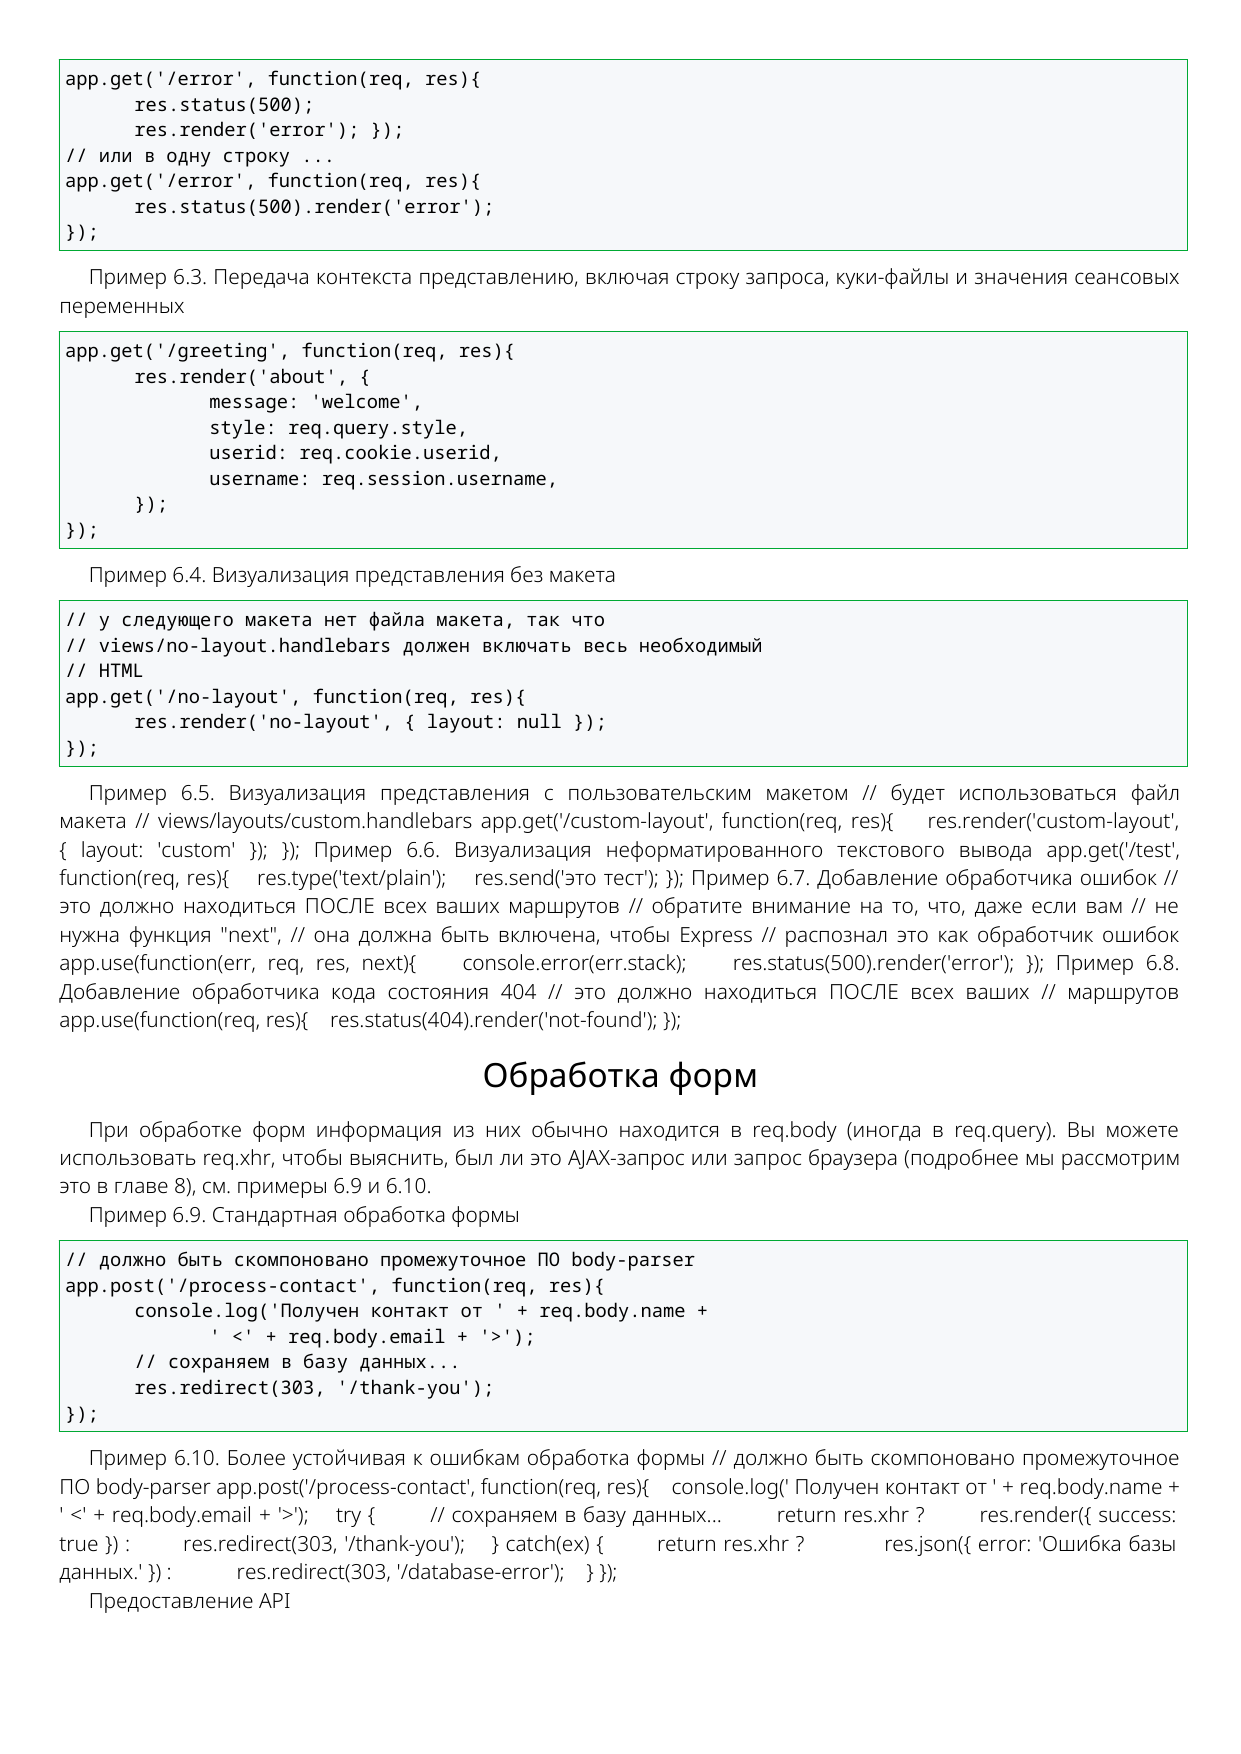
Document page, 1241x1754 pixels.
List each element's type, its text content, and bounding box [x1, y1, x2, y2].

text При обработке форм информация из них обычно находится в req.body (иногда в req.query). Вы можете использовать req.xhr, чтобы выяснить, был ли это AJAX-запрос или запрос браузера (подробнее мы рассмотрим это в главе 8), см. примеры 6.9 и 6.10. [59, 1115, 1181, 1200]
text message: 'welcome', [60, 382, 1187, 408]
text res.render('no-layout', { layout: null }); [60, 702, 1187, 728]
text Пример 6.9. Стандартная обработка формы [59, 1200, 1181, 1228]
text Пример 6.5. Визуализация представления с пользовательским макетом // будет использоваться файл макета // views/layouts/custom.handlebars app.get('/custom-layout', function(req, res){ res.render('custom-layout', { layout: 'custom' }); }); Пример 6.6. Визуализация неформатированного текстового вывода app.get('/test', function(req, res){ res.type('text/plain'); res.send('это тест'); }); Пример 6.7. Добавление обработчика ошибок // это должно находиться ПОСЛЕ всех ваших маршрутов // обратите внимание на то, что, даже если вам // не нужна функция "next", // она должна быть включена, чтобы Express // распознал это как обработчик ошибок app.use(function(err, req, res, next){ console.error(err.stack); res.status(500).render('error'); }); Пример 6.8. Добавление обработчика кода состояния 404 // это должно находиться ПОСЛЕ всех ваших // маршрутов app.use(function(req, res){ res.status(404).render('not-found'); }); [59, 778, 1181, 1034]
text app.post('/process-contact', function(req, res){ [60, 1266, 1187, 1291]
text style: req.query.style, [60, 408, 1187, 433]
text }); [60, 1393, 1187, 1431]
text // или в одну строку ... [60, 136, 1187, 161]
text }); [60, 212, 1187, 250]
text // у следующего макета нет файла макета, так что [60, 601, 1187, 626]
text res.render('error'); }); [60, 110, 1187, 136]
text res.status(500); [60, 84, 1187, 110]
text }); [60, 484, 1187, 510]
text app.get('/error', function(req, res){ [60, 60, 1187, 84]
text Пример 6.3. Передача контекста представлению, включая строку запроса, куки-файлы и значения сеансовых переменных [59, 262, 1181, 319]
text res.redirect(303, '/thank-you'); [60, 1368, 1187, 1393]
text Пример 6.10. Более устойчивая к ошибкам обработка формы // должно быть скомпоновано промежуточное ПО body-parser app.post('/process-contact', function(req, res){ console.log(' Получен контакт от ' + req.body.name + ' <' + req.body.email + '>'); try { // сохраняем в базу данных... return res.xhr ? res.render({ success: true }) : res.redirect(303, '/thank-you'); } catch(ex) { return res.xhr ? res.json({ error: 'Ошибка базы данных.' }) : res.redirect(303, '/database-error'); } }); [59, 1443, 1181, 1586]
text ' <' + req.body.email + '>'); [60, 1317, 1187, 1342]
text res.status(500).render('error'); [60, 187, 1187, 212]
text // должно быть скомпоновано промежуточное ПО body-parser [60, 1241, 1187, 1266]
text }); [60, 510, 1187, 548]
text // views/no-layout.handlebars должен включать весь необходимый [60, 626, 1187, 651]
text app.get('/error', function(req, res){ [60, 161, 1187, 187]
text Предоставление API [59, 1586, 1181, 1614]
text app.get('/no-layout', function(req, res){ [60, 677, 1187, 702]
text // HTML [60, 651, 1187, 677]
text username: req.session.username, [60, 459, 1187, 484]
text console.log('Получен контакт от ' + req.body.name + [60, 1291, 1187, 1317]
subtitle Обработка форм [59, 1052, 1181, 1097]
text res.render('about', { [60, 357, 1187, 382]
text }); [60, 728, 1187, 766]
text userid: req.cookie.userid, [60, 433, 1187, 459]
text // сохраняем в базу данных... [60, 1342, 1187, 1368]
text Пример 6.4. Визуализация представления без макета [59, 560, 1181, 588]
text app.get('/greeting', function(req, res){ [60, 332, 1187, 357]
